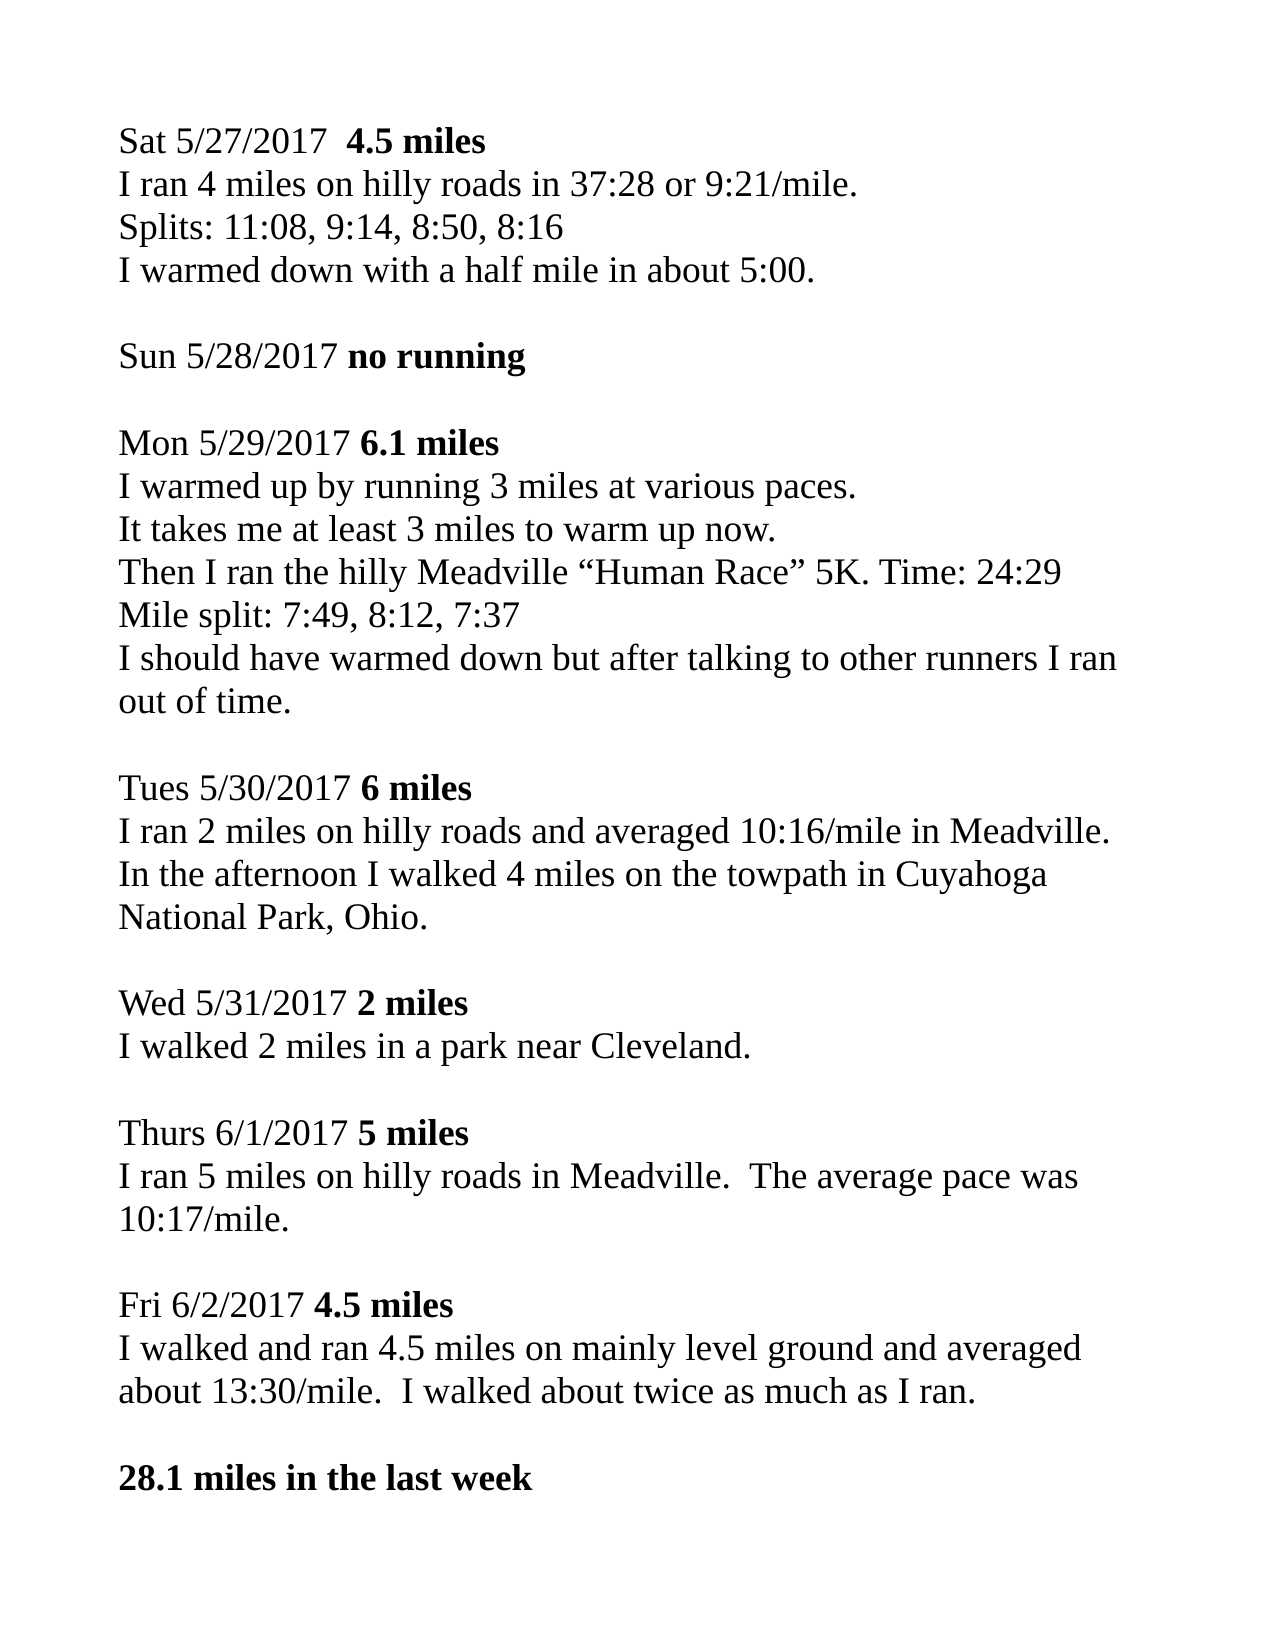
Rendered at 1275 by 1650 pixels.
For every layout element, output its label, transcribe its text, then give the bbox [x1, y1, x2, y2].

text I warmed down with a half mile in about 5:00. [118, 247, 1157, 291]
text Tues 5/30/2017 6 miles [118, 765, 1157, 808]
text I walked and ran 4.5 miles on mainly level ground and averaged about 13:30/mile. I walked about twice as much as I ran. [118, 1326, 1157, 1412]
text It takes me at least 3 miles to warm up now. [118, 506, 1157, 549]
text Thurs 6/1/2017 5 miles [118, 1110, 1157, 1153]
text Mile split: 7:49, 8:12, 7:37 [118, 592, 1157, 636]
text Then I ran the hilly Meadville “Human Race” 5K. Time: 24:29 [118, 549, 1157, 592]
text Sun 5/28/2017 no running [118, 334, 1157, 377]
text Fri 6/2/2017 4.5 miles [118, 1282, 1157, 1326]
text In the afternoon I walked 4 miles on the towpath in Cuyahoga National Park, Ohio. [118, 851, 1157, 937]
text Wed 5/31/2017 2 miles [118, 981, 1157, 1024]
text 28.1 miles in the last week [118, 1455, 1157, 1498]
text Splits: 11:08, 9:14, 8:50, 8:16 [118, 204, 1157, 247]
text I warmed up by running 3 miles at various paces. [118, 463, 1157, 506]
text I ran 4 miles on hilly roads in 37:28 or 9:21/mile. [118, 161, 1157, 204]
text Sat 5/27/2017 4.5 miles [118, 118, 1157, 161]
text I ran 5 miles on hilly roads in Meadville. The average pace was 10:17/mile. [118, 1153, 1157, 1239]
text Mon 5/29/2017 6.1 miles [118, 420, 1157, 463]
text I should have warmed down but after talking to other runners I ran out of time. [118, 636, 1157, 722]
text I ran 2 miles on hilly roads and averaged 10:16/mile in Meadville. [118, 808, 1157, 851]
text I walked 2 miles in a park near Cleveland. [118, 1024, 1157, 1067]
